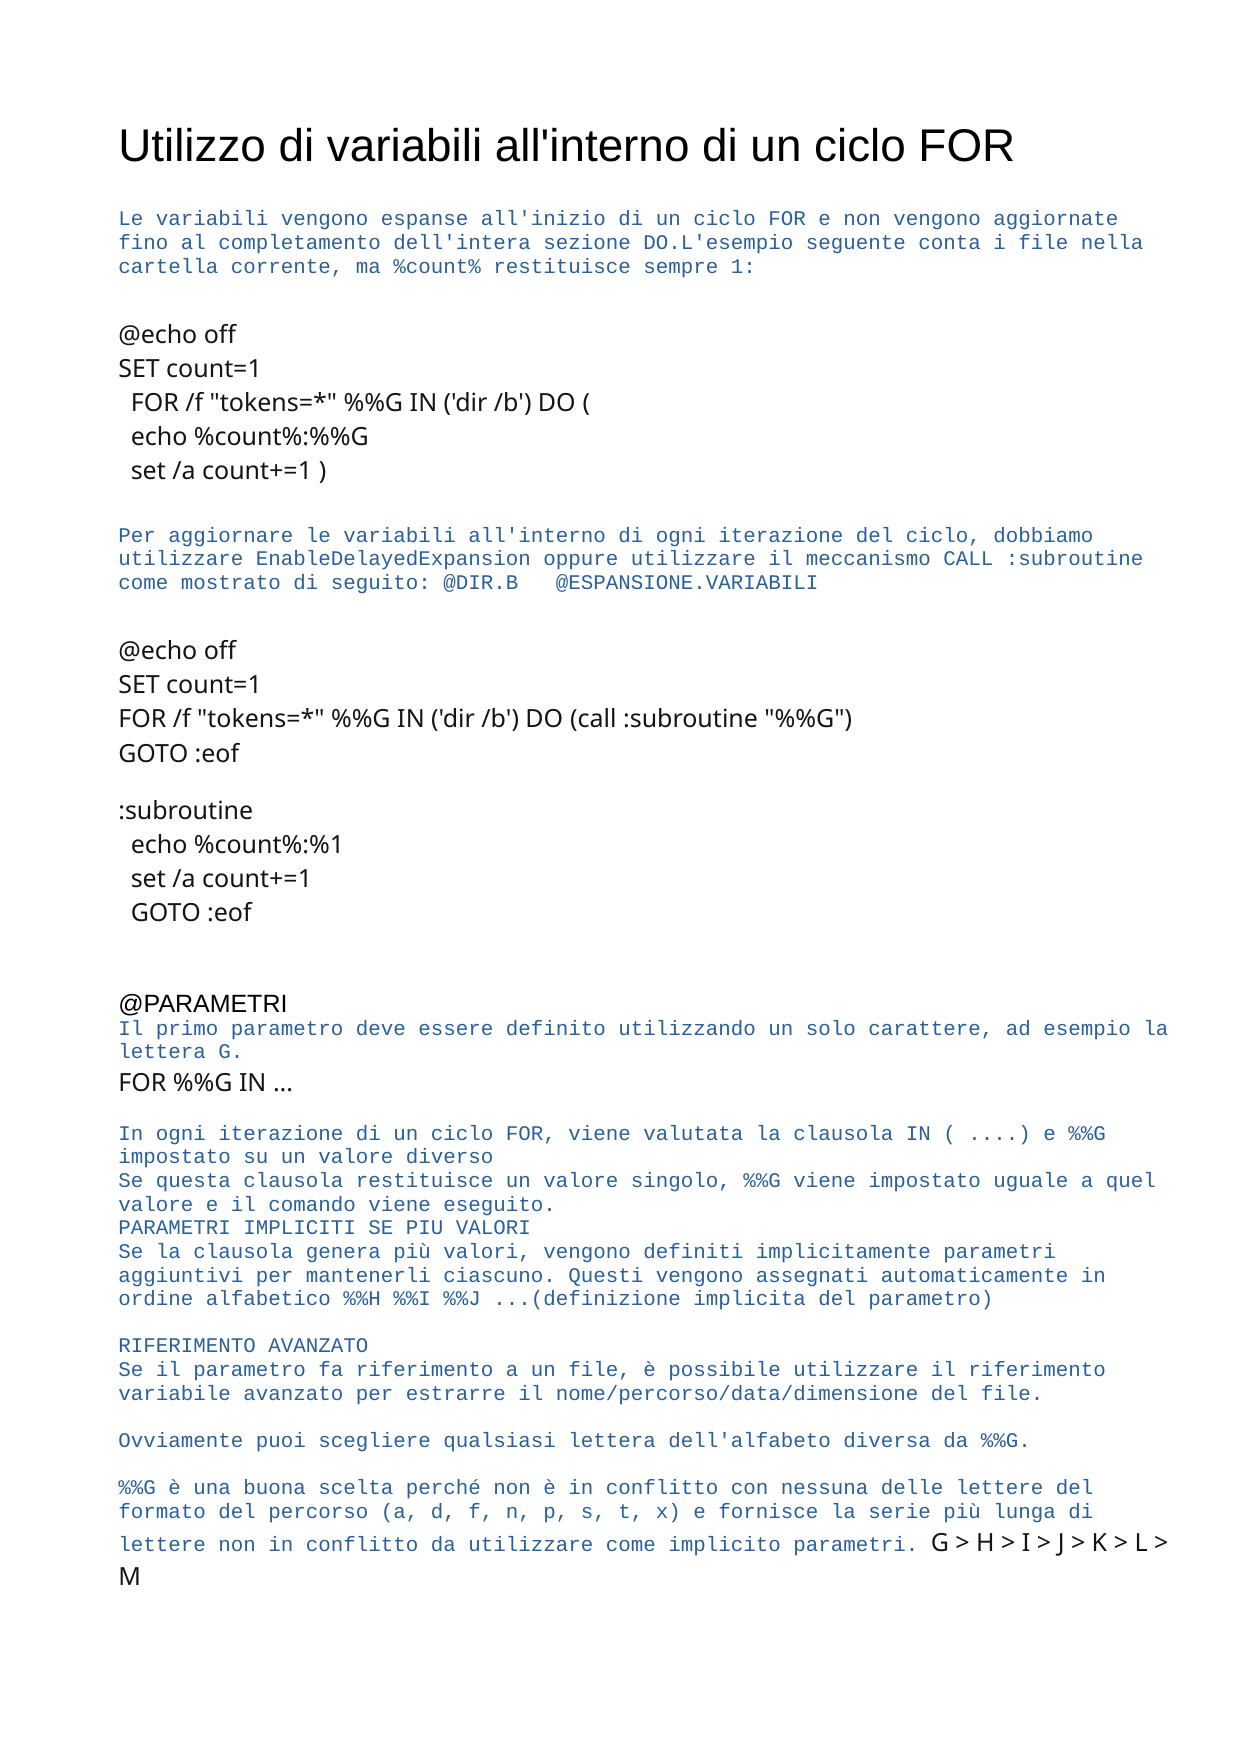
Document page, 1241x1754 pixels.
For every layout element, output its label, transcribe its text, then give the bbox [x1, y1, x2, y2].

subtitle @echo off SET count=1 FOR /f "tokens=*" %%G IN ('dir /b') DO ( echo %count%:%%G set /a count+=1 ) [118, 317, 1175, 487]
subtitle Utilizzo di variabili all'interno di un ciclo FOR [118, 118, 1175, 171]
text Se la clausola genera più valori, vengono definiti implicitamente parametri aggiuntivi per mantenerli ciascuno. Questi vengono assegnati automaticamente in ordine alfabetico %%H %%I %%J ...(definizione implicita del parametro) [118, 1241, 1175, 1312]
subtitle Le variabili vengono espanse all'inizio di un ciclo FOR e non vengono aggiornate fino al completamento dell'intera sezione DO.L'esempio seguente conta i file nella cartella corrente, ma %count% restituisce sempre 1: [118, 208, 1175, 279]
text PARAMETRI IMPLICITI SE PIU VALORI [118, 1217, 1175, 1241]
text %%G è una buona scelta perché non è in conflitto con nessuna delle lettere del formato del percorso (a, d, f, n, p, s, t, x) e fornisce la serie più lunga di lettere non in conflitto da utilizzare come implicito parametri. G > H > I > J > K > L > M [118, 1477, 1175, 1593]
text RIFERIMENTO AVANZATO [118, 1336, 1175, 1359]
text @PARAMETRI [118, 989, 1175, 1018]
text Se questa clausola restituisce un valore singolo, %%G viene impostato uguale a quel valore e il comando viene eseguito. [118, 1170, 1175, 1217]
subtitle @echo off SET count=1 FOR /f "tokens=*" %%G IN ('dir /b') DO (call :subroutine "%%G") GOTO :eof :subroutine echo %count%:%1 set /a count+=1 GOTO :eof [118, 633, 1175, 929]
text Il primo parametro deve essere definito utilizzando un solo carattere, ad esempio la lettera G. [118, 1018, 1175, 1065]
text Se il parametro fa riferimento a un file, è possibile utilizzare il riferimento variabile avanzato per estrarre il nome/percorso/data/dimensione del file. [118, 1359, 1175, 1406]
text FOR %%G IN ... [118, 1065, 1175, 1099]
text In ogni iterazione di un ciclo FOR, viene valutata la clausola IN ( ....) e %%G impostato su un valore diverso [118, 1123, 1175, 1170]
subtitle Per aggiornare le variabili all'interno di ogni iterazione del ciclo, dobbiamo utilizzare EnableDelayedExpansion oppure utilizzare il meccanismo CALL :subroutine come mostrato di seguito: @DIR.B @ESPANSIONE.VARIABILI [118, 524, 1175, 596]
text Ovviamente puoi scegliere qualsiasi lettera dell'alfabeto diversa da %%G. [118, 1430, 1175, 1454]
